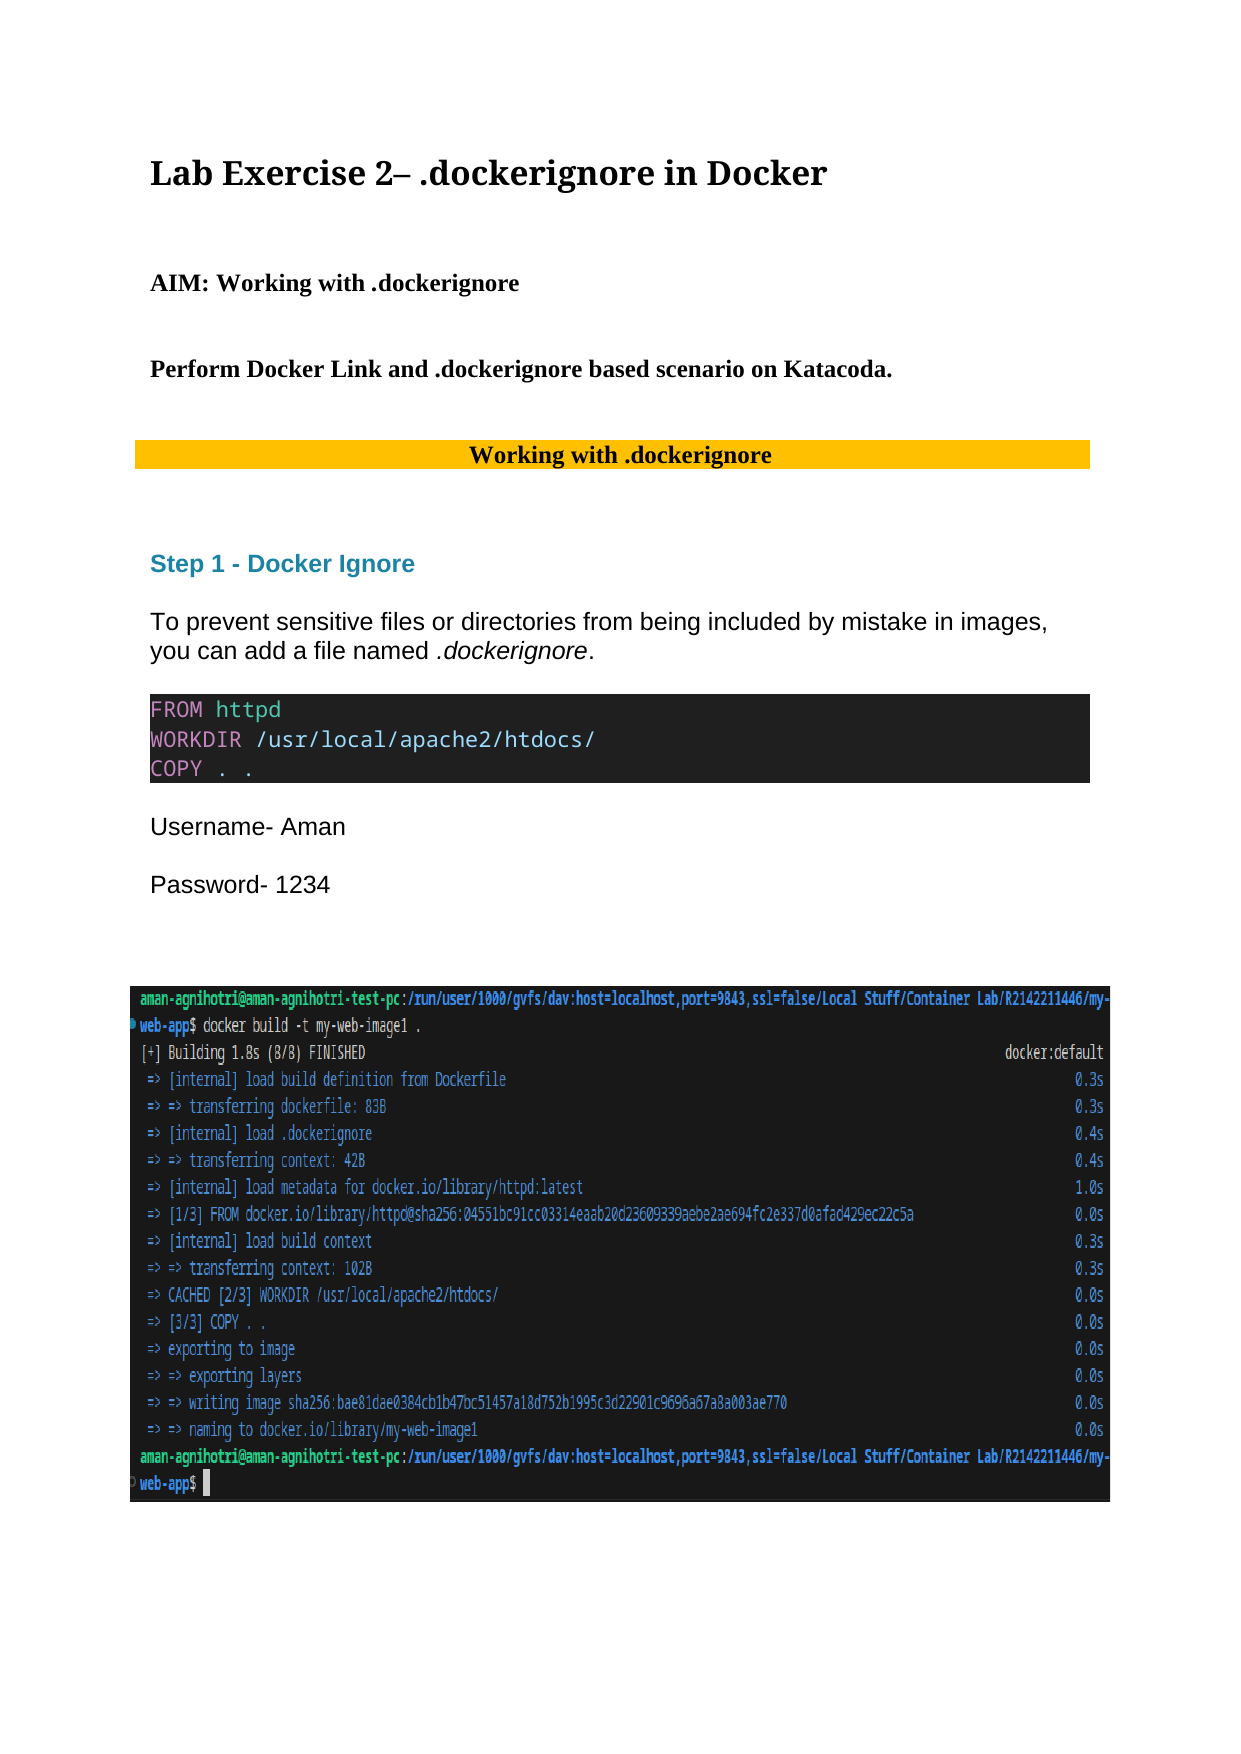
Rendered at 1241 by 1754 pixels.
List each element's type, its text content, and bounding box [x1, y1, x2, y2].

text COPY . . [150, 753, 1090, 783]
text WORKDIR /usr/local/apache2/htdocs/ [150, 724, 1090, 753]
text AIM: Working with .dockerignore [135, 268, 1090, 296]
text Username- Aman [150, 812, 1090, 841]
text Password- 1234 [150, 870, 1090, 899]
text Working with .dockerignore [135, 440, 1090, 469]
text Lab Exercise 2– .dockerignore in Docker [150, 150, 1090, 195]
text FROM httpd [150, 694, 1090, 724]
text Perform Docker Link and .dockerignore based scenario on Katacoda. [135, 354, 1090, 383]
subtitle Step 1 - Docker Ignore [150, 526, 1090, 578]
text To prevent sensitive files or directories from being included by mistake in images, you can add a file named .dockerignore. [150, 607, 1090, 665]
picture [130, 986, 1111, 1502]
